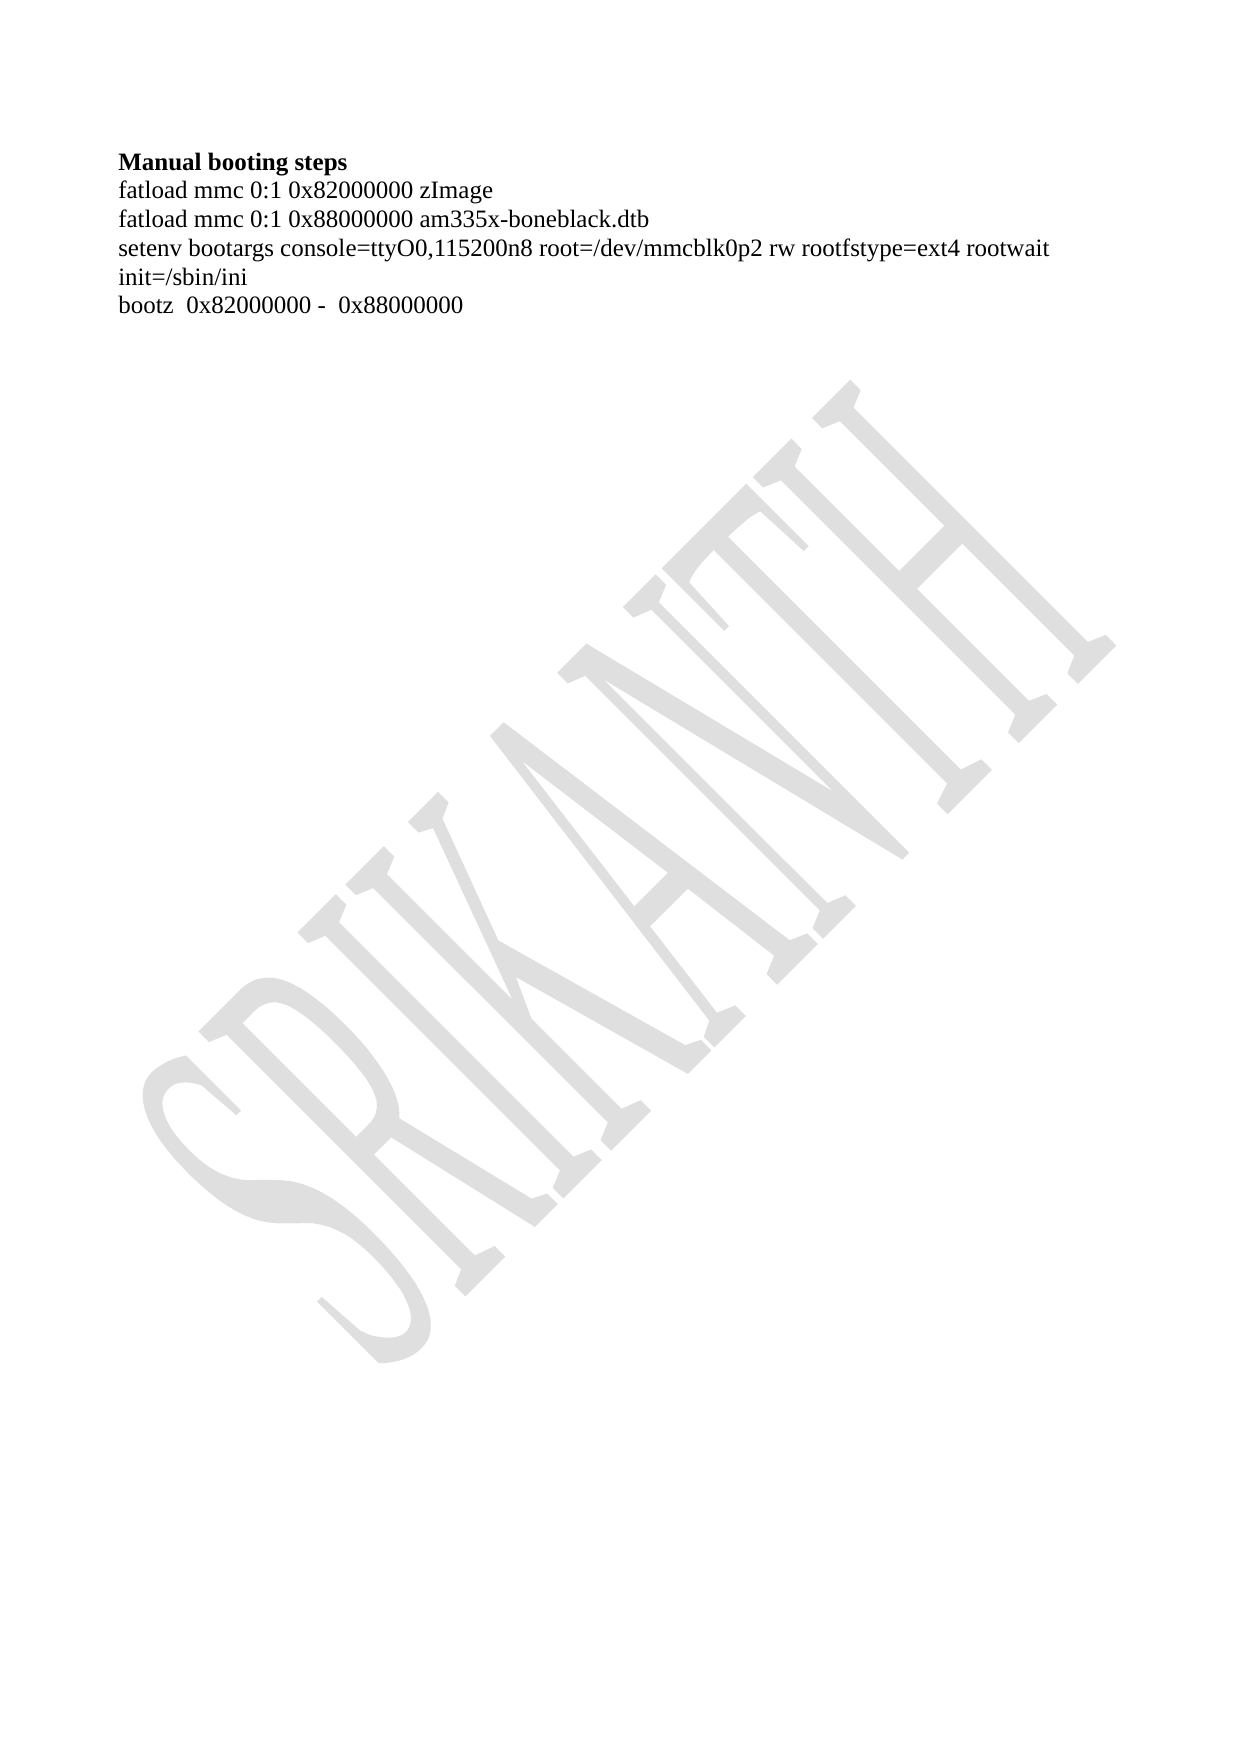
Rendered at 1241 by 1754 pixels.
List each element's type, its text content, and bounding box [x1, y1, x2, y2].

text setenv bootargs console=ttyO0,115200n8 root=/dev/mmcblk0p2 rw rootfstype=ext4 rootwait init=/sbin/ini [118, 233, 1122, 291]
text Manual booting steps [118, 147, 1122, 176]
text bootz 0x82000000 - 0x88000000 [118, 291, 1122, 319]
text fatload mmc 0:1 0x82000000 zImage [118, 176, 1122, 204]
text fatload mmc 0:1 0x88000000 am335x-boneblack.dtb [118, 204, 1122, 233]
